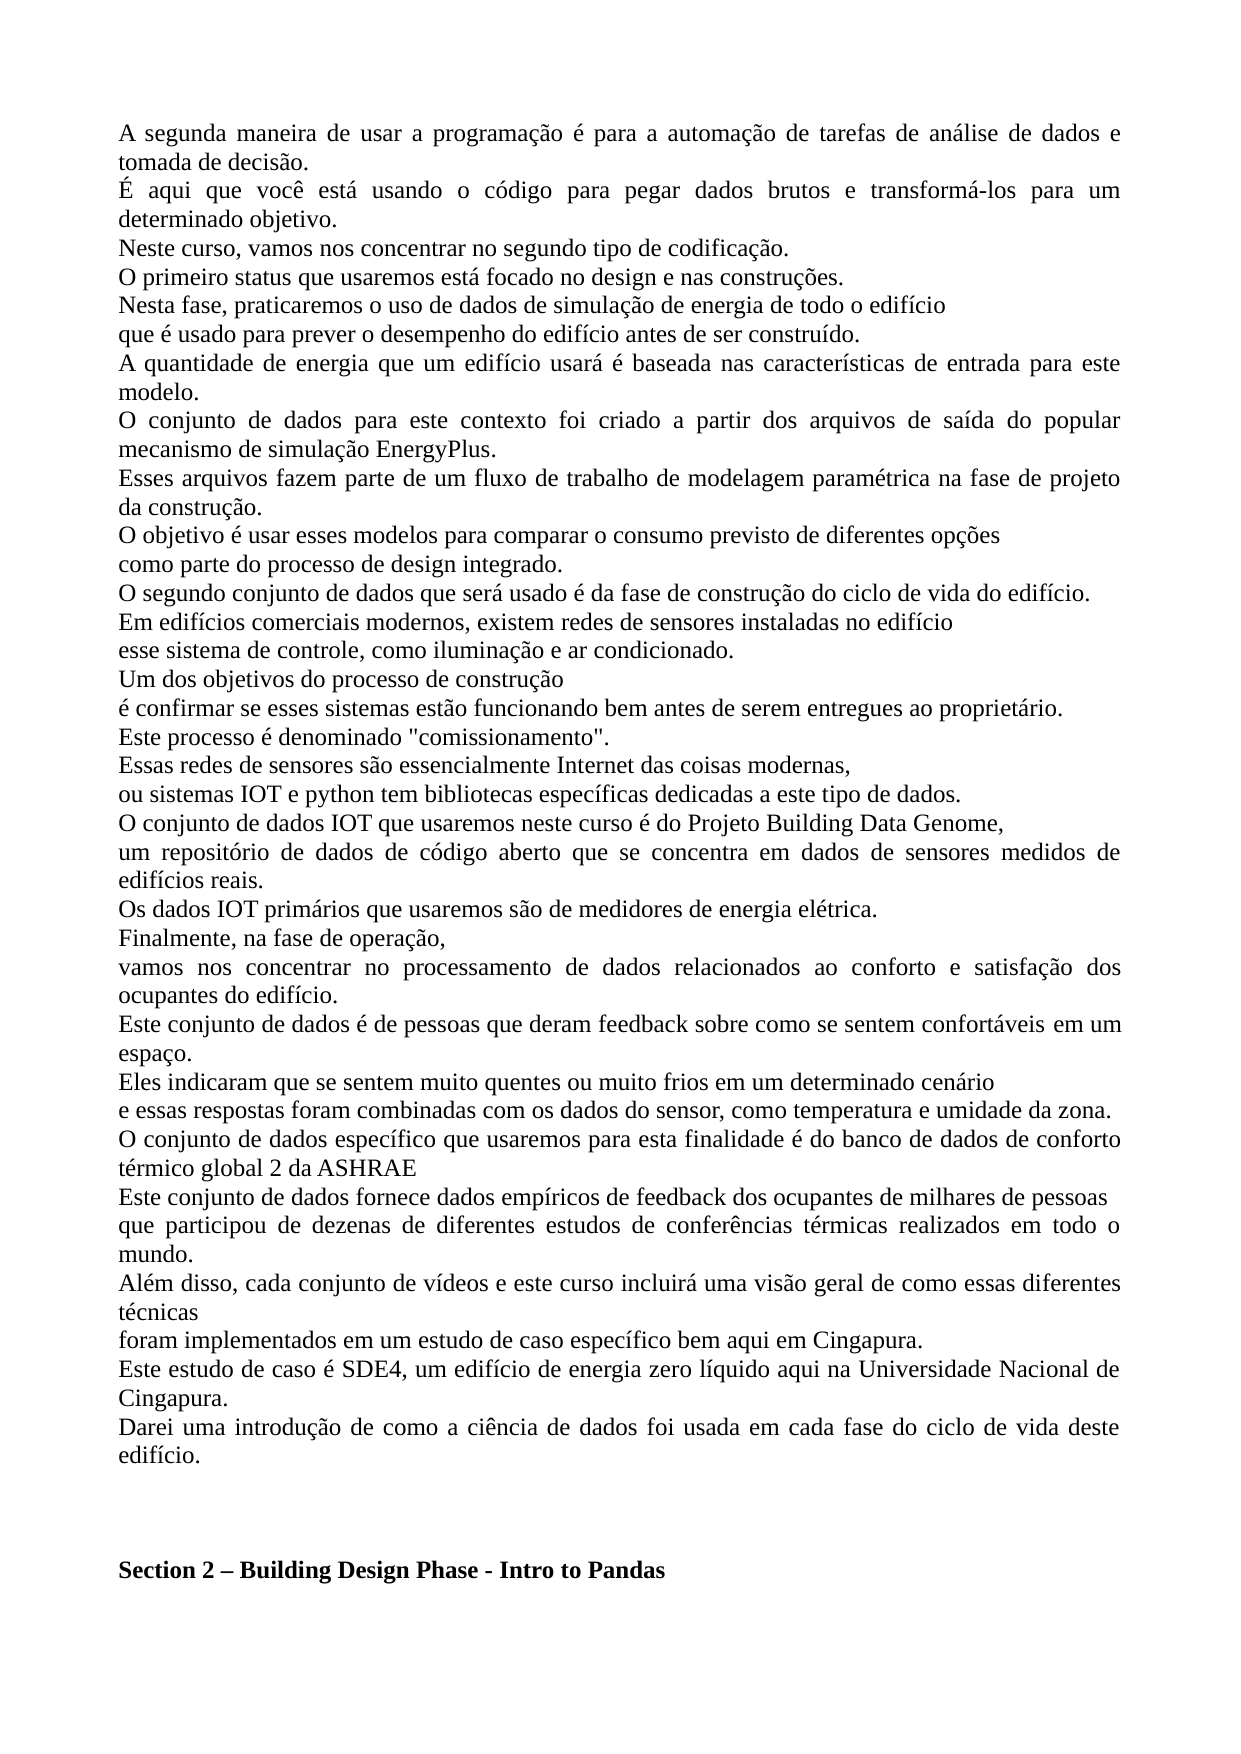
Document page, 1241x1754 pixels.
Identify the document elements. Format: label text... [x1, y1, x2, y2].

text Este processo é denominado "comissionamento". [118, 722, 1122, 751]
text Os dados IOT primários que usaremos são de medidores de energia elétrica. [118, 894, 1122, 923]
text Em edifícios comerciais modernos, existem redes de sensores instaladas no edifício [118, 607, 1122, 636]
text Um dos objetivos do processo de construção [118, 664, 1122, 693]
text ou sistemas IOT e python tem bibliotecas específicas dedicadas a este tipo de dados. [118, 779, 1122, 808]
text como parte do processo de design integrado. [118, 549, 1122, 578]
text Essas redes de sensores são essencialmente Internet das coisas modernas, [118, 751, 1122, 779]
text A segunda maneira de usar a programação é para a automação de tarefas de análise de dados e tomada de decisão. [118, 118, 1122, 176]
text um repositório de dados de código aberto que se concentra em dados de sensores medidos de edifícios reais. [118, 837, 1122, 894]
text O objetivo é usar esses modelos para comparar o consumo previsto de diferentes opções [118, 521, 1122, 549]
text Finalmente, na fase de operação, [118, 923, 1122, 952]
text Darei uma introdução de como a ciência de dados foi usada em cada fase do ciclo de vida deste edifício. [118, 1412, 1122, 1469]
text esse sistema de controle, como iluminação e ar condicionado. [118, 636, 1122, 664]
text A quantidade de energia que um edifício usará é baseada nas características de entrada para este modelo. [118, 348, 1122, 406]
text Este conjunto de dados fornece dados empíricos de feedback dos ocupantes de milhares de pessoas [118, 1182, 1122, 1211]
text O primeiro status que usaremos está focado no design e nas construções. [118, 262, 1122, 291]
text que participou de dezenas de diferentes estudos de conferências térmicas realizados em todo o mundo. [118, 1211, 1122, 1268]
text Além disso, cada conjunto de vídeos e este curso incluirá uma visão geral de como essas diferentes técnicas [118, 1268, 1122, 1326]
text Eles indicaram que se sentem muito quentes ou muito frios em um determinado cenário [118, 1067, 1122, 1096]
text é confirmar se esses sistemas estão funcionando bem antes de serem entregues ao proprietário. [118, 693, 1122, 722]
text Este estudo de caso é SDE4, um edifício de energia zero líquido aqui na Universidade Nacional de Cingapura. [118, 1354, 1122, 1412]
text foram implementados em um estudo de caso específico bem aqui em Cingapura. [118, 1326, 1122, 1354]
text O conjunto de dados para este contexto foi criado a partir dos arquivos de saída do popular mecanismo de simulação EnergyPlus. [118, 406, 1122, 463]
text Section 2 – Building Design Phase - Intro to Pandas [118, 1556, 1122, 1584]
text Este conjunto de dados é de pessoas que deram feedback sobre como se sentem confortáveis ​​em um espaço. [118, 1009, 1122, 1067]
text vamos nos concentrar no processamento de dados relacionados ao conforto e satisfação dos ocupantes do edifício. [118, 952, 1122, 1009]
text O conjunto de dados específico que usaremos para esta finalidade é do banco de dados de conforto térmico global 2 da ASHRAE [118, 1124, 1122, 1182]
text que é usado para prever o desempenho do edifício antes de ser construído. [118, 319, 1122, 348]
text O segundo conjunto de dados que será usado é da fase de construção do ciclo de vida do edifício. [118, 578, 1122, 607]
text Esses arquivos fazem parte de um fluxo de trabalho de modelagem paramétrica na fase de projeto da construção. [118, 463, 1122, 521]
text Neste curso, vamos nos concentrar no segundo tipo de codificação. [118, 233, 1122, 262]
text É aqui que você está usando o código para pegar dados brutos e transformá-los para um determinado objetivo. [118, 176, 1122, 233]
text Nesta fase, praticaremos o uso de dados de simulação de energia de todo o edifício [118, 291, 1122, 319]
text O conjunto de dados IOT que usaremos neste curso é do Projeto Building Data Genome, [118, 808, 1122, 837]
text e essas respostas foram combinadas com os dados do sensor, como temperatura e umidade da zona. [118, 1096, 1122, 1124]
